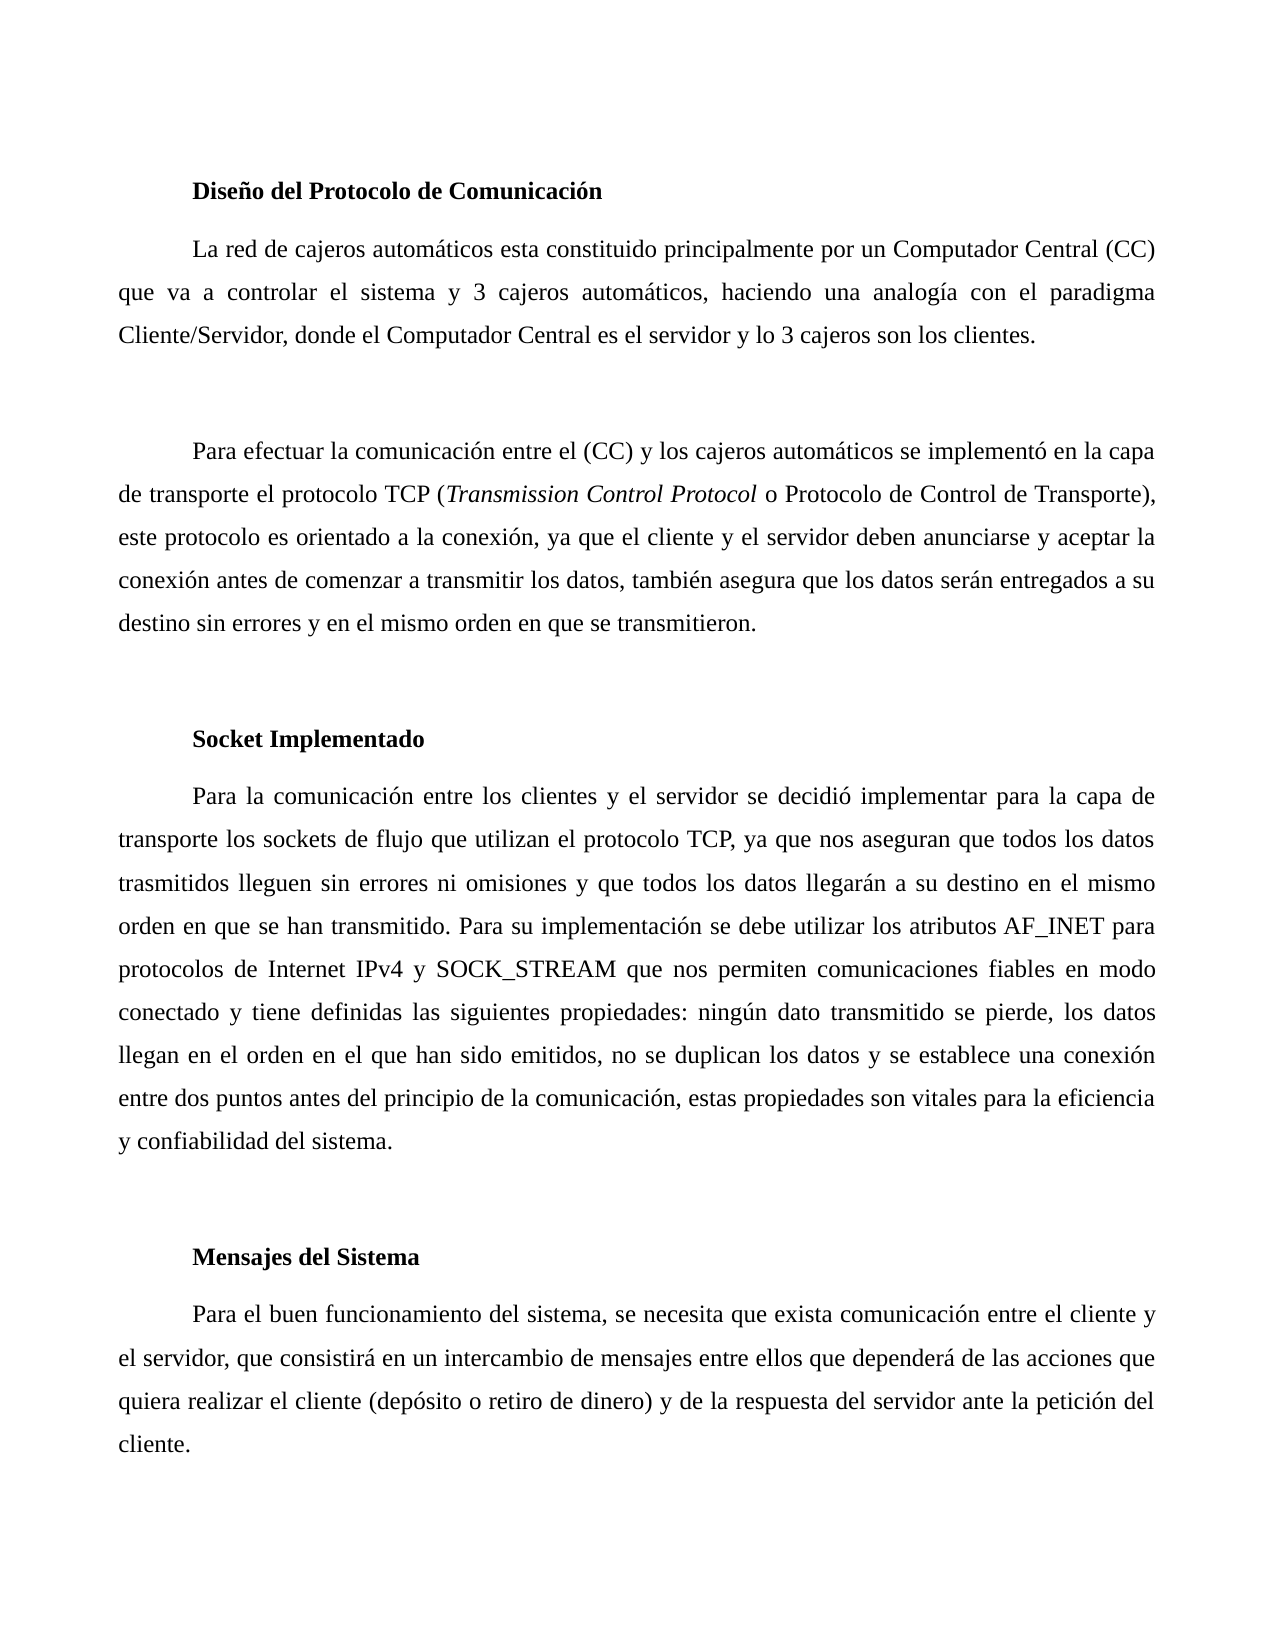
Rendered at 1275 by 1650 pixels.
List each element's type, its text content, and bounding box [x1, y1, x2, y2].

text Diseño del Protocolo de Comunicación [118, 176, 1157, 205]
text Socket Implementado [118, 724, 1157, 752]
text Para la comunicación entre los clientes y el servidor se decidió implementar para la capa de transporte los sockets de flujo que utilizan el protocolo TCP, ya que nos aseguran que todos los datos trasmitidos lleguen sin errores ni omisiones y que todos los datos llegarán a su destino en el mismo orden en que se han transmitido. Para su implementación se debe utilizar los atributos AF_INET para protocolos de Internet IPv4 y SOCK_STREAM que nos permiten comunicaciones fiables en modo conectado y tiene definidas las siguientes propiedades: ningún dato transmitido se pierde, los datos llegan en el orden en el que han sido emitidos, no se duplican los datos y se establece una conexión entre dos puntos antes del principio de la comunicación, estas propiedades son vitales para la eficiencia y confiabilidad del sistema. [118, 781, 1157, 1155]
text La red de cajeros automáticos esta constituido principalmente por un Computador Central (CC) que va a controlar el sistema y 3 cajeros automáticos, haciendo una analogía con el paradigma Cliente/Servidor, donde el Computador Central es el servidor y lo 3 cajeros son los clientes. [118, 234, 1157, 349]
text Para efectuar la comunicación entre el (CC) y los cajeros automáticos se implementó en la capa de transporte el protocolo TCP (Transmission Control Protocol o Protocolo de Control de Transporte), este protocolo es orientado a la conexión, ya que el cliente y el servidor deben anunciarse y aceptar la conexión antes de comenzar a transmitir los datos, también asegura que los datos serán entregados a su destino sin errores y en el mismo orden en que se transmitieron. [118, 436, 1157, 637]
text Para el buen funcionamiento del sistema, se necesita que exista comunicación entre el cliente y el servidor, que consistirá en un intercambio de mensajes entre ellos que dependerá de las acciones que quiera realizar el cliente (depósito o retiro de dinero) y de la respuesta del servidor ante la petición del cliente. [118, 1299, 1157, 1458]
text Mensajes del Sistema [118, 1242, 1157, 1271]
